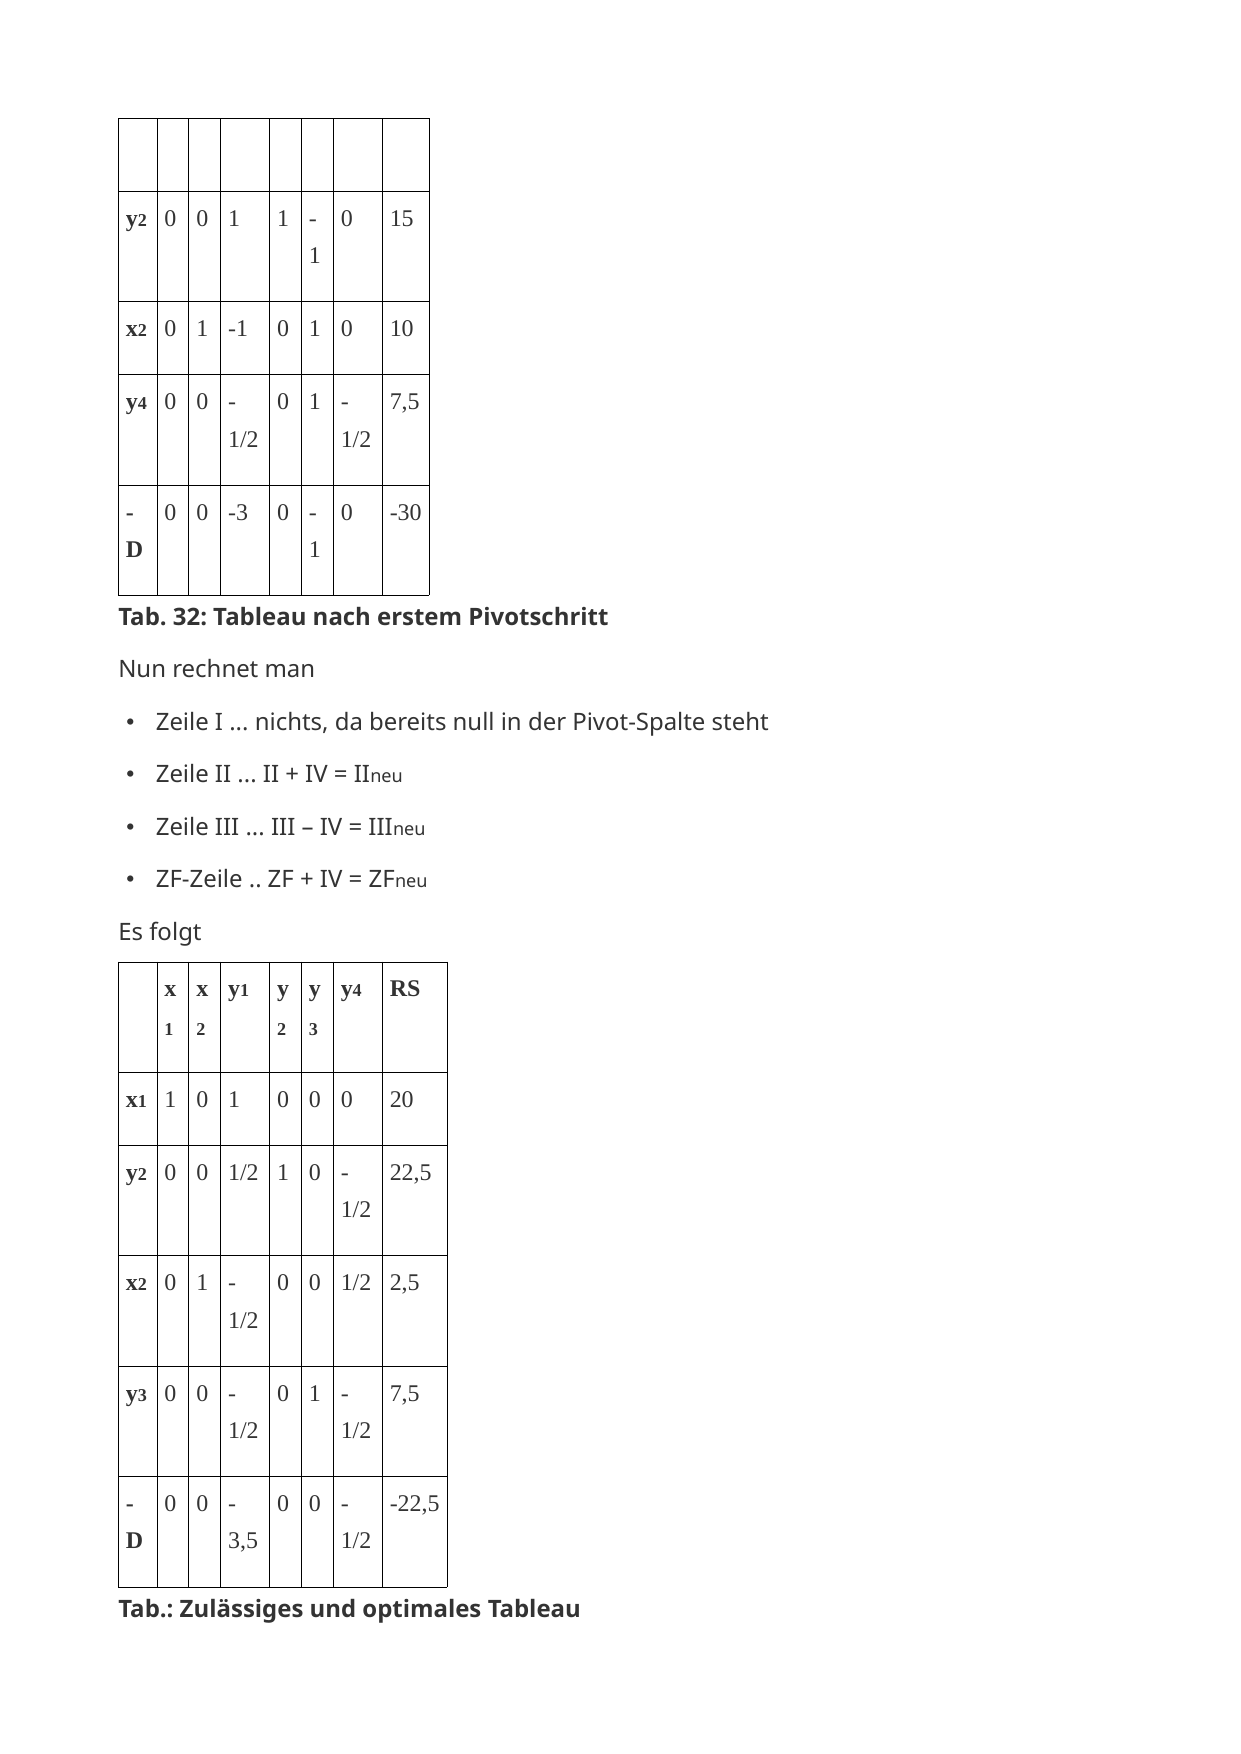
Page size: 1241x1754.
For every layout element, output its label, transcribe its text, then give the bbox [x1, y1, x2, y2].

list ZF-Zeile .. ZF + IV = ZFneu [126, 857, 1122, 894]
table_cell -3 [221, 486, 269, 595]
table_cell 20 [383, 1073, 447, 1145]
list Zeile I ... nichts, da bereits null in der Pivot-Spalte steht [126, 699, 1122, 737]
table_cell 7,5 [383, 375, 429, 485]
table_cell 0 [302, 1256, 333, 1366]
table_cell 0 [302, 1073, 333, 1145]
list Zeile II ... II + IV = IIneu [126, 752, 1122, 789]
table_cell -22,5 [383, 1477, 447, 1587]
table_cell [189, 119, 220, 191]
table_cell 0 [270, 302, 301, 374]
text Nun rechnet man [118, 647, 1122, 685]
table_cell 1 [158, 1073, 188, 1145]
table_cell 22,5 [383, 1146, 447, 1255]
list Zeile III ... III – IV = IIIneu [126, 804, 1122, 842]
table_cell x2 [119, 302, 157, 374]
table_cell 10 [383, 302, 429, 374]
table_cell 1 [221, 192, 269, 301]
table_cell 0 [270, 1477, 301, 1587]
table_header RS [383, 963, 447, 1072]
table_cell [302, 119, 333, 191]
table_cell -1 [221, 302, 269, 374]
table_cell 1 [270, 1146, 301, 1255]
table_cell -1/2 [221, 375, 269, 485]
table_cell 15 [383, 192, 429, 301]
table_cell 2,5 [383, 1256, 447, 1366]
table_cell -1 [302, 192, 333, 301]
table_cell 0 [334, 486, 382, 595]
table_cell [158, 119, 188, 191]
table_cell y2 [119, 192, 157, 301]
table_cell 1 [270, 192, 301, 301]
table_cell -1 [302, 486, 333, 595]
table_cell -30 [383, 486, 429, 595]
table_cell -1/2 [334, 375, 382, 485]
table_cell 0 [302, 1477, 333, 1587]
table_cell 1 [221, 1073, 269, 1145]
table_cell 0 [158, 375, 188, 485]
table_cell x1 [119, 1073, 157, 1145]
table_cell -3,5 [221, 1477, 269, 1587]
table_cell [383, 119, 429, 191]
table_cell 0 [189, 192, 220, 301]
table_cell y3 [119, 1367, 157, 1476]
table_cell x2 [119, 1256, 157, 1366]
table_cell 1 [302, 302, 333, 374]
table_cell 1/2 [334, 1256, 382, 1366]
table_cell -1/2 [221, 1367, 269, 1476]
table_cell 0 [334, 1073, 382, 1145]
table_cell 0 [270, 486, 301, 595]
table_cell 0 [189, 375, 220, 485]
table_header y3 [302, 963, 333, 1072]
table_cell 0 [158, 302, 188, 374]
table_cell 0 [302, 1146, 333, 1255]
table_cell 0 [158, 1477, 188, 1587]
table_header y2 [270, 963, 301, 1072]
table_cell 0 [158, 1146, 188, 1255]
table_header x2 [189, 963, 220, 1072]
table_cell [334, 119, 382, 191]
table_cell -1/2 [334, 1146, 382, 1255]
table_cell -1/2 [221, 1256, 269, 1366]
table_cell [119, 119, 157, 191]
table_cell -D [119, 1477, 157, 1587]
table_header [119, 963, 157, 1072]
table_cell 0 [189, 486, 220, 595]
table_cell 0 [158, 1256, 188, 1366]
table_cell 0 [158, 486, 188, 595]
text Tab. 32: Tableau nach erstem Pivotschritt [118, 595, 1122, 633]
table_cell [221, 119, 269, 191]
table_cell 1 [189, 1256, 220, 1366]
table_cell 1 [189, 302, 220, 374]
table_header y1 [221, 963, 269, 1072]
table_cell -D [119, 486, 157, 595]
table_cell [270, 119, 301, 191]
table_cell 1 [302, 1367, 333, 1476]
table_header y4 [334, 963, 382, 1072]
table_cell 0 [270, 375, 301, 485]
table_cell 0 [189, 1477, 220, 1587]
text Es folgt [118, 909, 1122, 947]
table_cell y2 [119, 1146, 157, 1255]
table_cell 0 [270, 1073, 301, 1145]
table_cell 0 [334, 302, 382, 374]
table_cell -1/2 [334, 1477, 382, 1587]
table_cell 0 [270, 1256, 301, 1366]
table_cell 1/2 [221, 1146, 269, 1255]
table_cell 0 [189, 1367, 220, 1476]
text Tab.: Zulässiges und optimales Tableau [118, 1587, 1122, 1624]
table_cell 0 [158, 1367, 188, 1476]
table_cell 0 [334, 192, 382, 301]
table_cell 0 [189, 1146, 220, 1255]
table_cell 0 [189, 1073, 220, 1145]
table_cell 0 [158, 192, 188, 301]
table_cell 1 [302, 375, 333, 485]
table_cell 7,5 [383, 1367, 447, 1476]
table_cell y4 [119, 375, 157, 485]
table_cell 0 [270, 1367, 301, 1476]
table_cell -1/2 [334, 1367, 382, 1476]
table_header x1 [158, 963, 188, 1072]
